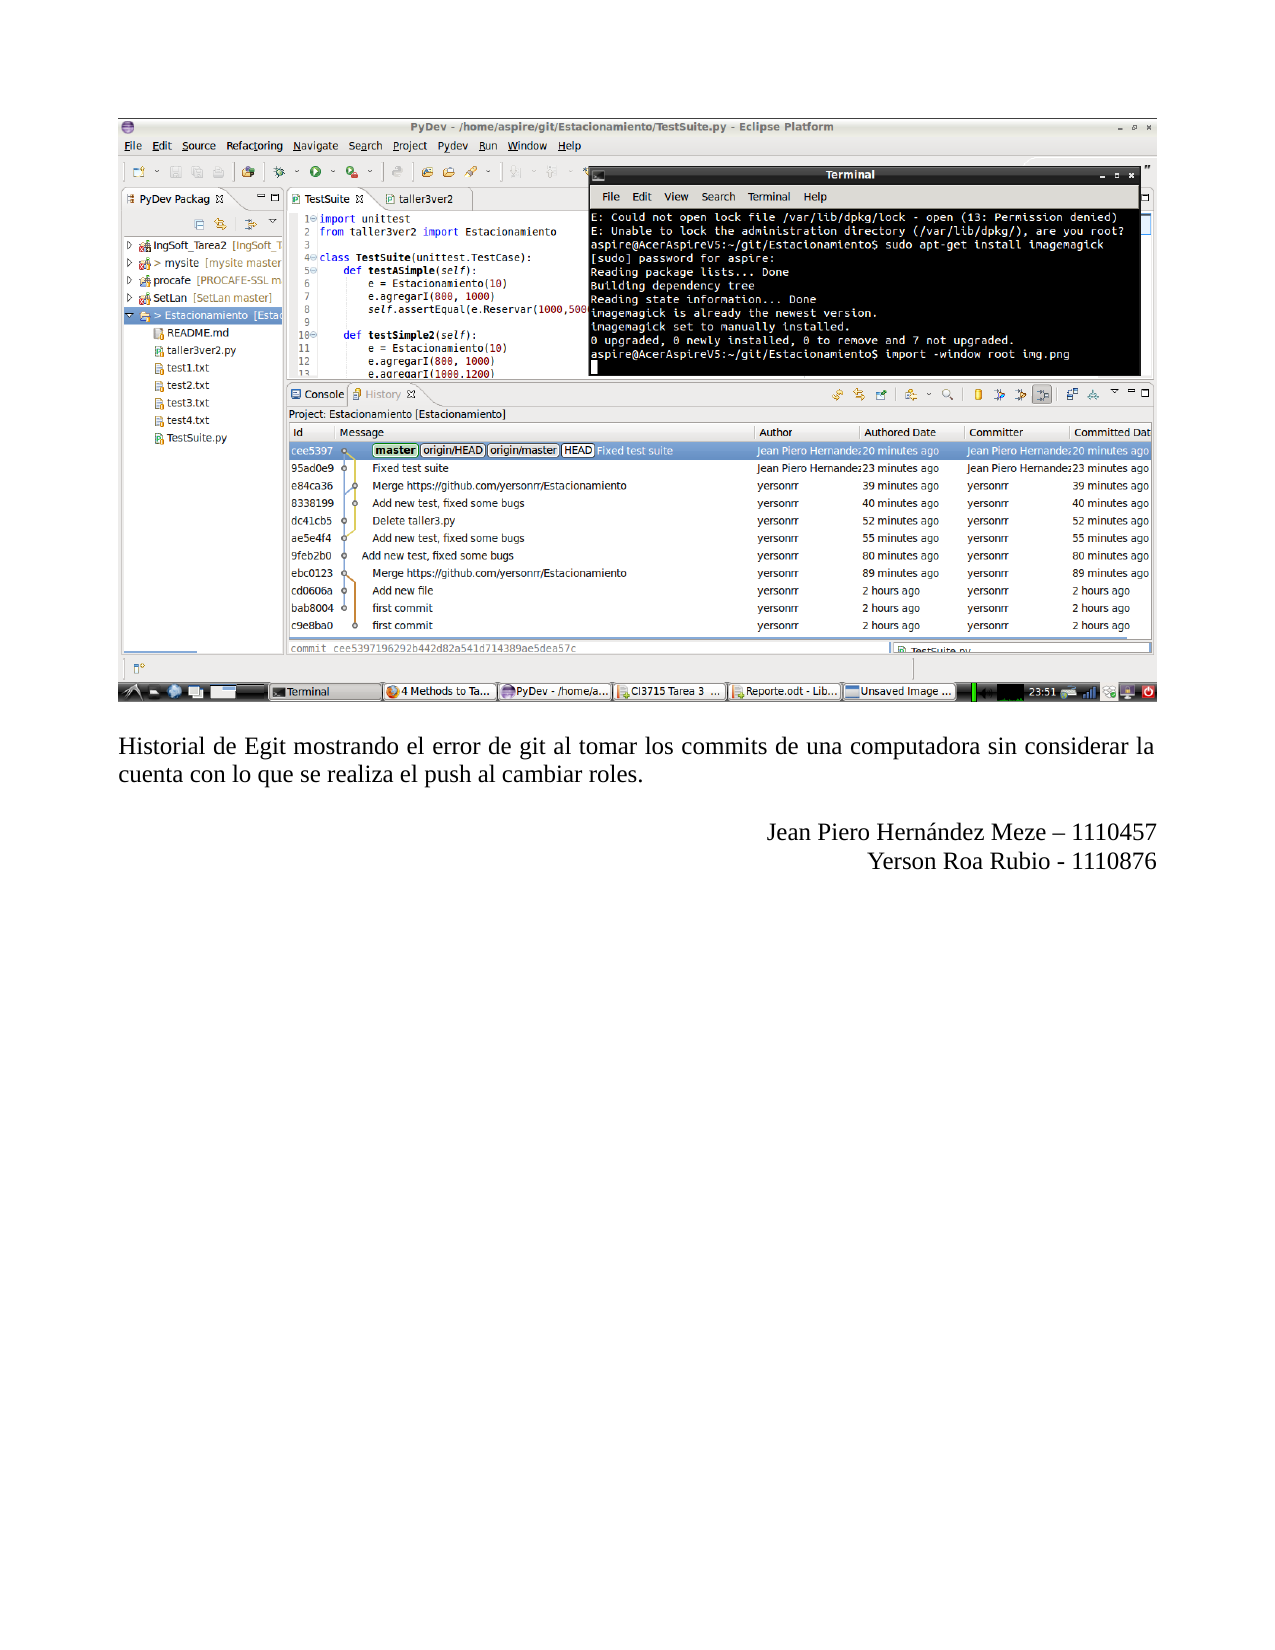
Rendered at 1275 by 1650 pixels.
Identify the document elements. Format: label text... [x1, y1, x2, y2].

text Historial de Egit mostrando el error de git al tomar los commits de una computadora sin considerar la cuenta con lo que se realiza el push al cambiar roles. [118, 731, 1157, 788]
picture [118, 118, 1157, 702]
text Yerson Roa Rubio - 1110876 [118, 846, 1157, 874]
text Jean Piero Hernández Meze – 1110457 [118, 817, 1157, 846]
